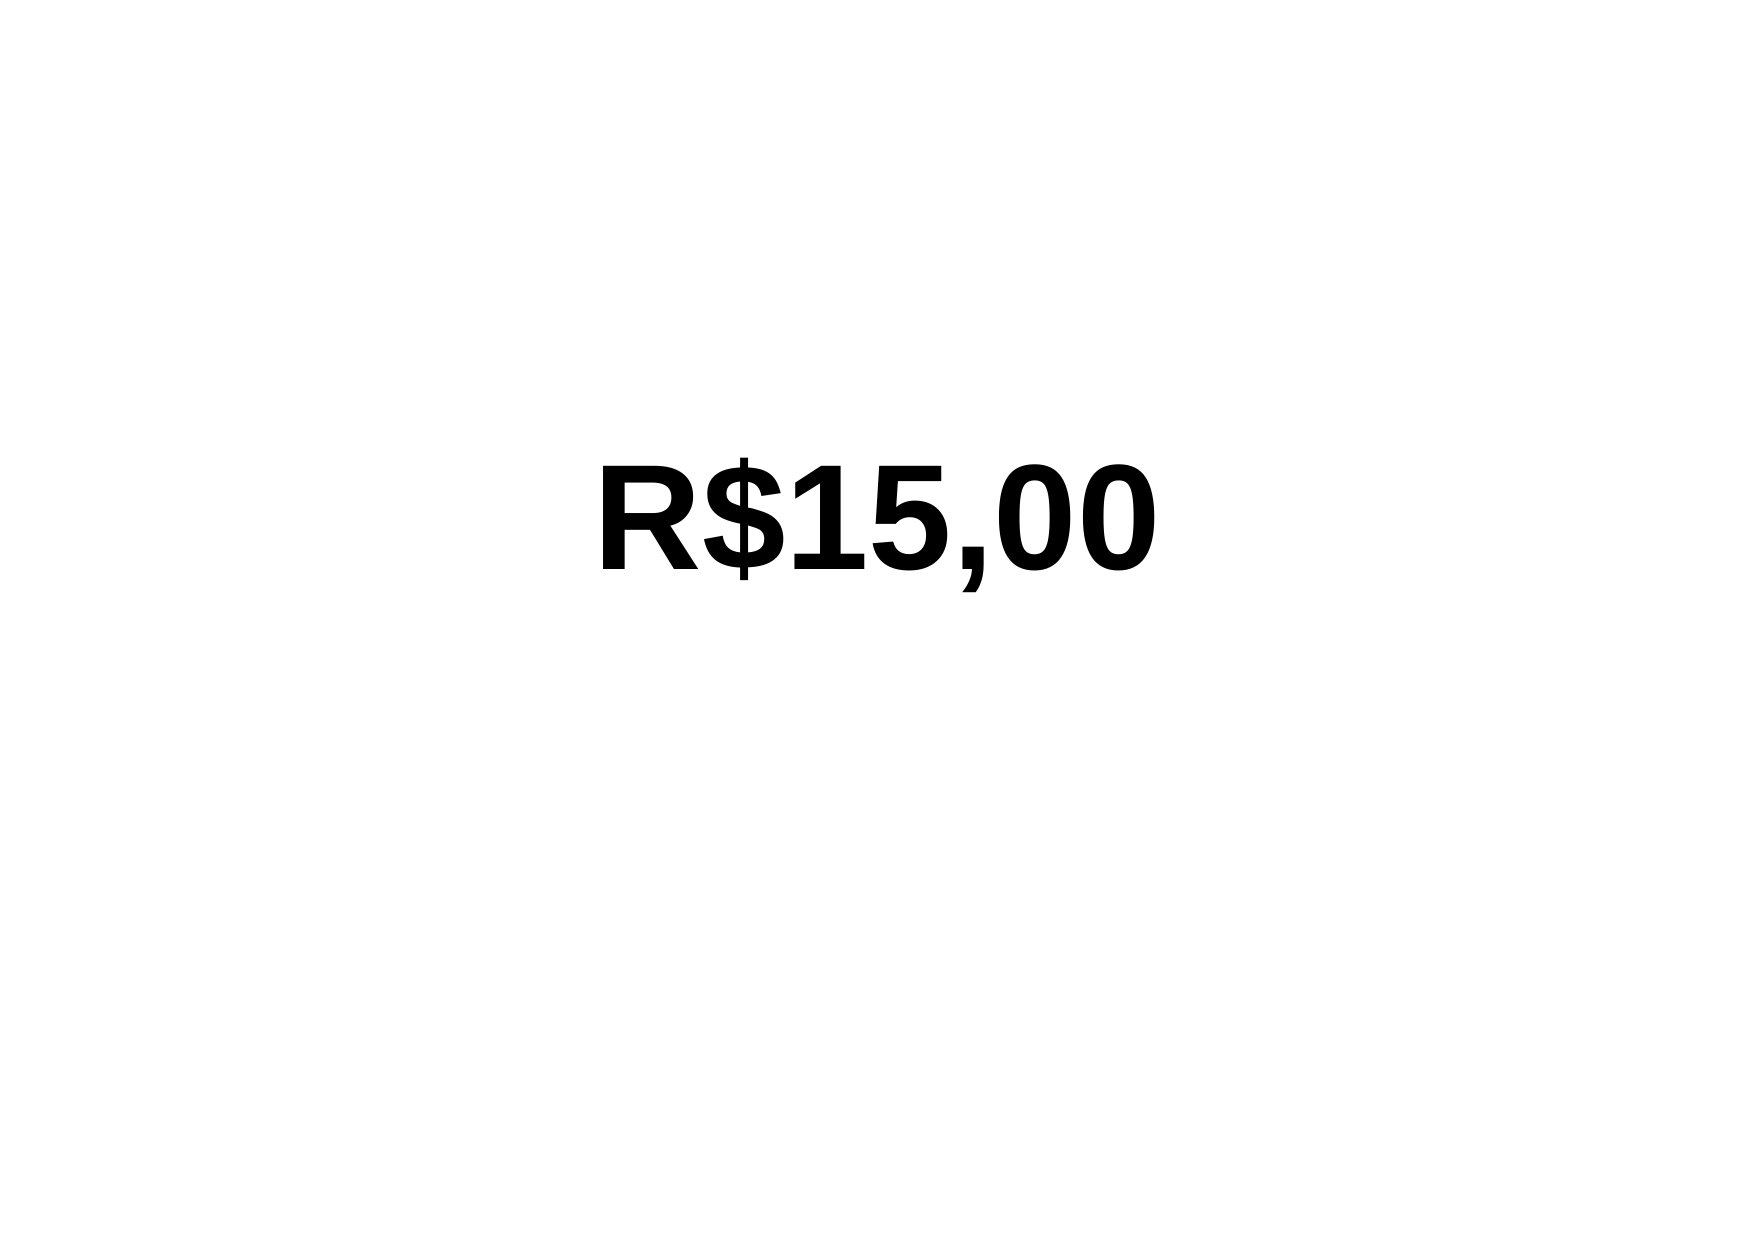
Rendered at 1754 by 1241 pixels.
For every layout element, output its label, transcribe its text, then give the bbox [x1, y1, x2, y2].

text R$15,00 [59, 429, 1695, 602]
